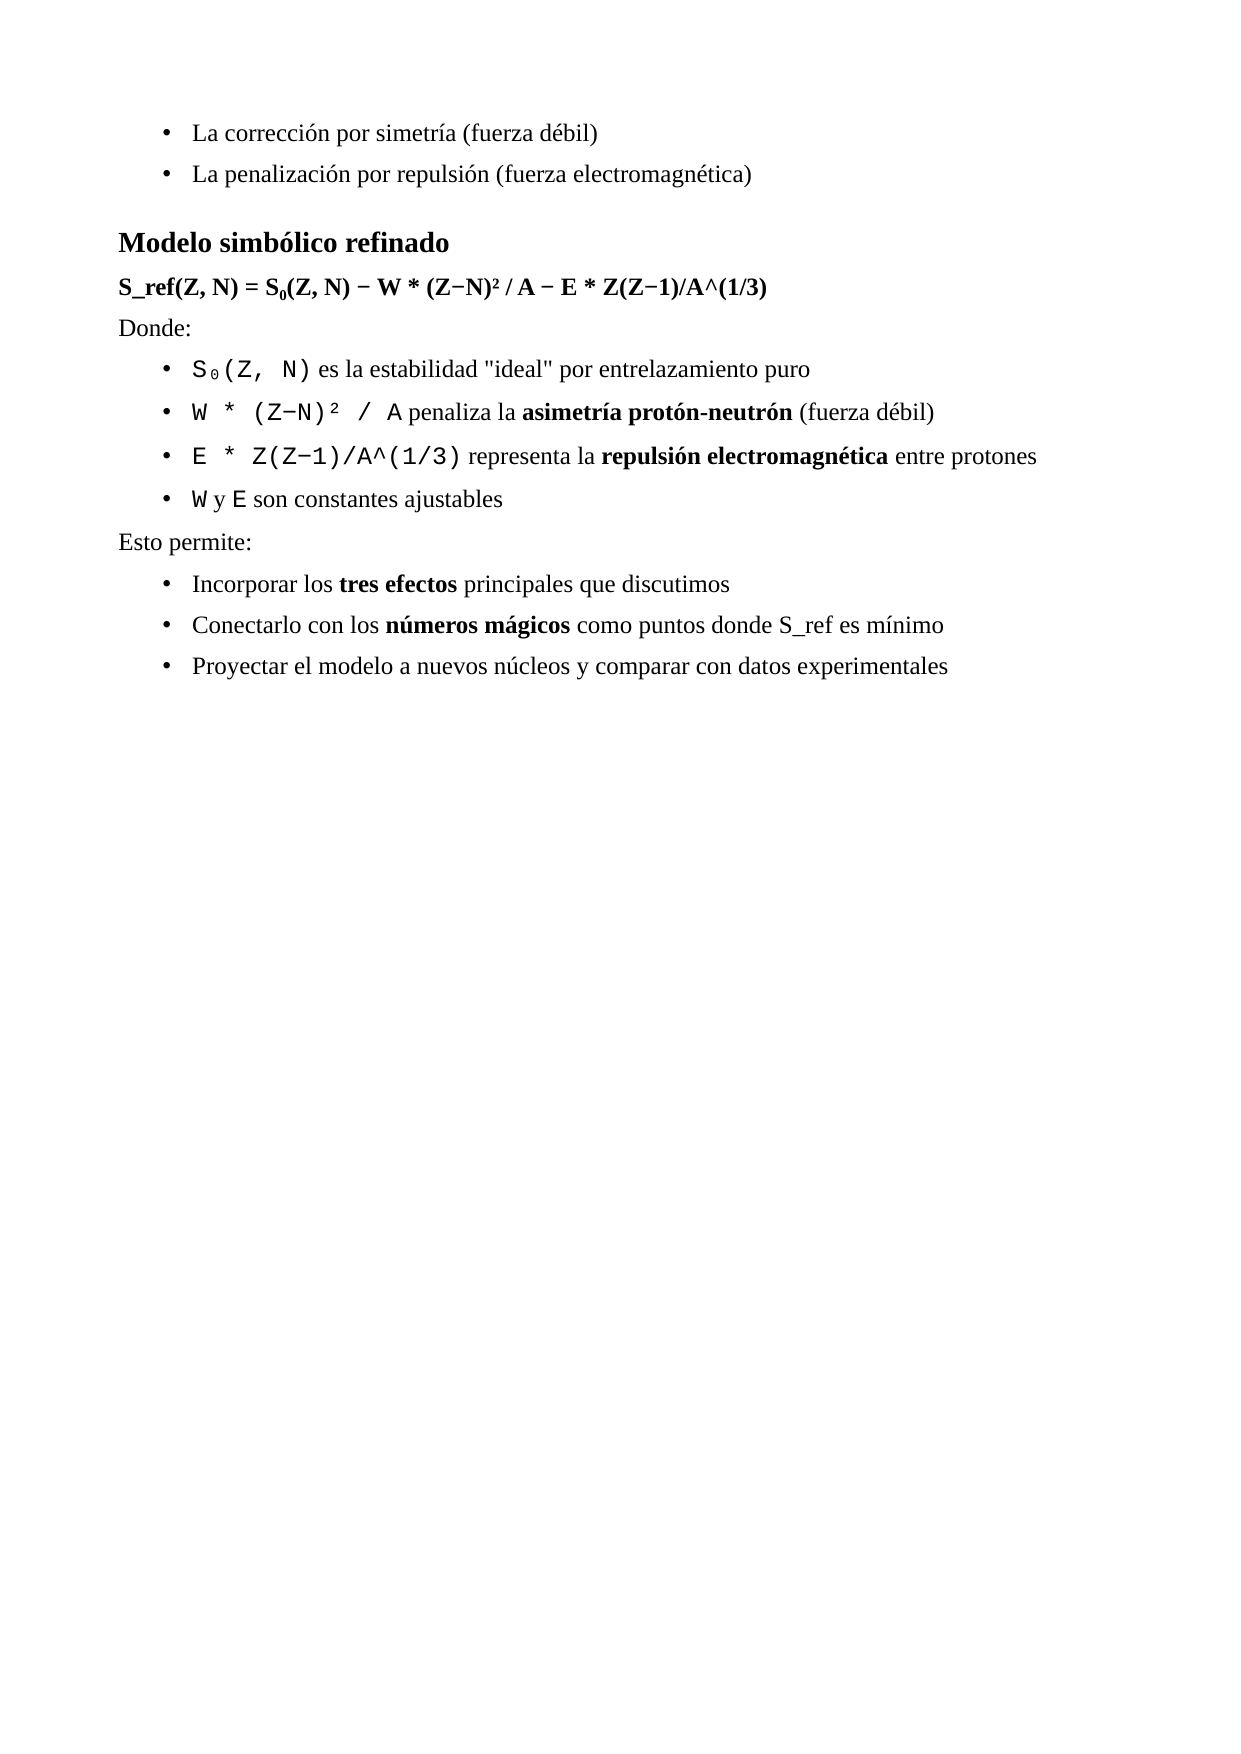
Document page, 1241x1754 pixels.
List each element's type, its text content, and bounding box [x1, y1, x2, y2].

list W * (Z−N)² / A penaliza la asimetría protón-neutrón (fuerza débil) [162, 397, 1122, 428]
list S₀(Z, N) es la estabilidad "ideal" por entrelazamiento puro [162, 354, 1122, 385]
list La corrección por simetría (fuerza débil) [162, 118, 1122, 147]
text S_ref(Z, N) = S₀(Z, N) − W * (Z−N)² / A − E * Z(Z−1)/A^(1/3) [118, 272, 1122, 300]
list E * Z(Z−1)/A^(1/3) representa la repulsión electromagnética entre protones [162, 441, 1122, 472]
text Esto permite: [118, 527, 1122, 556]
list La penalización por repulsión (fuerza electromagnética) [162, 159, 1122, 188]
list Incorporar los tres efectos principales que discutimos [162, 569, 1122, 597]
text Donde: [118, 313, 1122, 342]
subtitle Modelo simbólico refinado [118, 226, 1122, 259]
list Conectarlo con los números mágicos como puntos donde S_ref es mínimo [162, 610, 1122, 639]
list Proyectar el modelo a nuevos núcleos y comparar con datos experimentales [162, 651, 1122, 680]
list W y E son constantes ajustables [162, 484, 1122, 515]
